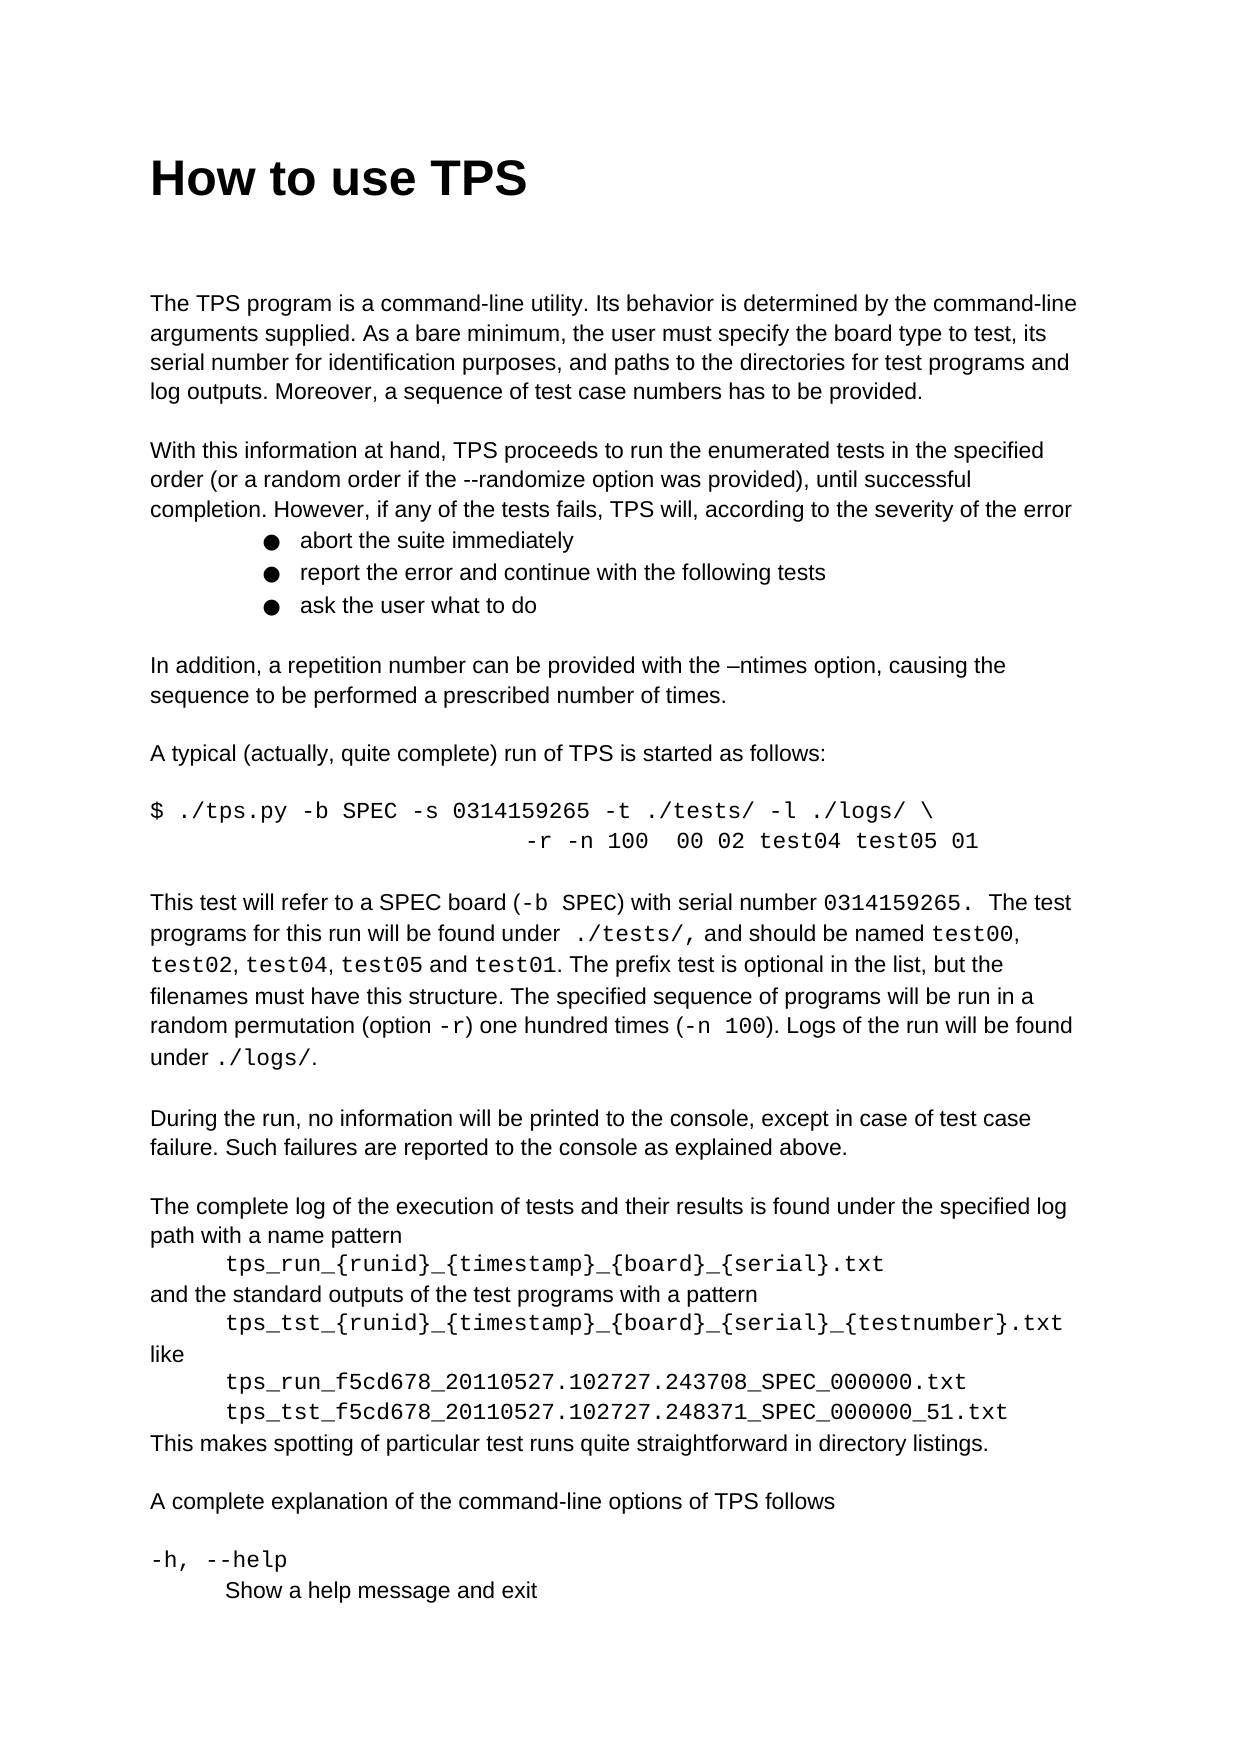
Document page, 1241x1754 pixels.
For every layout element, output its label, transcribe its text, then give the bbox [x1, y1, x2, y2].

text tps_tst_{runid}_{timestamp}_{board}_{serial}_{testnumber}.txt [150, 1312, 1090, 1337]
text A complete explanation of the command-line options of TPS follows [150, 1489, 1090, 1515]
text and the standard outputs of the test programs with a pattern [150, 1282, 1090, 1308]
text This makes spotting of particular test runs quite straightforward in directory listings. [150, 1430, 1090, 1456]
text tps_tst_f5cd678_20110527.102727.248371_SPEC_000000_51.txt [150, 1401, 1090, 1426]
text Show a help message and exit [225, 1578, 1090, 1604]
list abort the suite immediately [262, 526, 1090, 554]
subtitle How to use TPS [150, 150, 1090, 206]
text This test will refer to a SPEC board (-b SPEC) with serial number 0314159265. The test programs for this run will be found under ./tests/, and should be named test00, test02, test04, test05 and test01. The prefix test is optional in the list, but the filenames must have this structure. The specified sequence of programs will be run in a random permutation (option -r) one hundred times (-n 100). Logs of the run will be found under ./logs/. [150, 889, 1090, 1072]
text -h, --help [150, 1548, 1090, 1574]
text tps_run_f5cd678_20110527.102727.243708_SPEC_000000.txt [150, 1371, 1090, 1397]
text In addition, a repetition number can be provided with the –ntimes option, causing the sequence to be performed a prescribed number of times. [150, 653, 1090, 708]
text tps_run_{runid}_{timestamp}_{board}_{serial}.txt [150, 1252, 1090, 1278]
text -r -n 100 00 02 test04 test05 01 [150, 830, 1090, 856]
text With this information at hand, TPS proceeds to run the enumerated tests in the specified order (or a random order if the --randomize option was provided), until successful completion. However, if any of the tests fails, TPS will, according to the severity of the error [150, 438, 1090, 522]
text A typical (actually, quite complete) run of TPS is started as follows: [150, 741, 1090, 767]
list ask the user what to do [262, 591, 1090, 619]
list report the error and continue with the following tests [262, 558, 1090, 587]
text $ ./tps.py -b SPEC -s 0314159265 -t ./tests/ -l ./logs/ \ [150, 800, 1090, 826]
text The TPS program is a command-line utility. Its behavior is determined by the command-line arguments supplied. As a bare minimum, the user must specify the board type to test, its serial number for identification purposes, and paths to the directories for test programs and log outputs. Moreover, a sequence of test case numbers has to be provided. [150, 291, 1090, 404]
text During the run, no information will be printed to the console, except in case of test case failure. Such failures are reported to the console as explained above. [150, 1106, 1090, 1161]
text The complete log of the execution of tests and their results is found under the specified log path with a name pattern [150, 1194, 1090, 1249]
text like [150, 1341, 1090, 1367]
